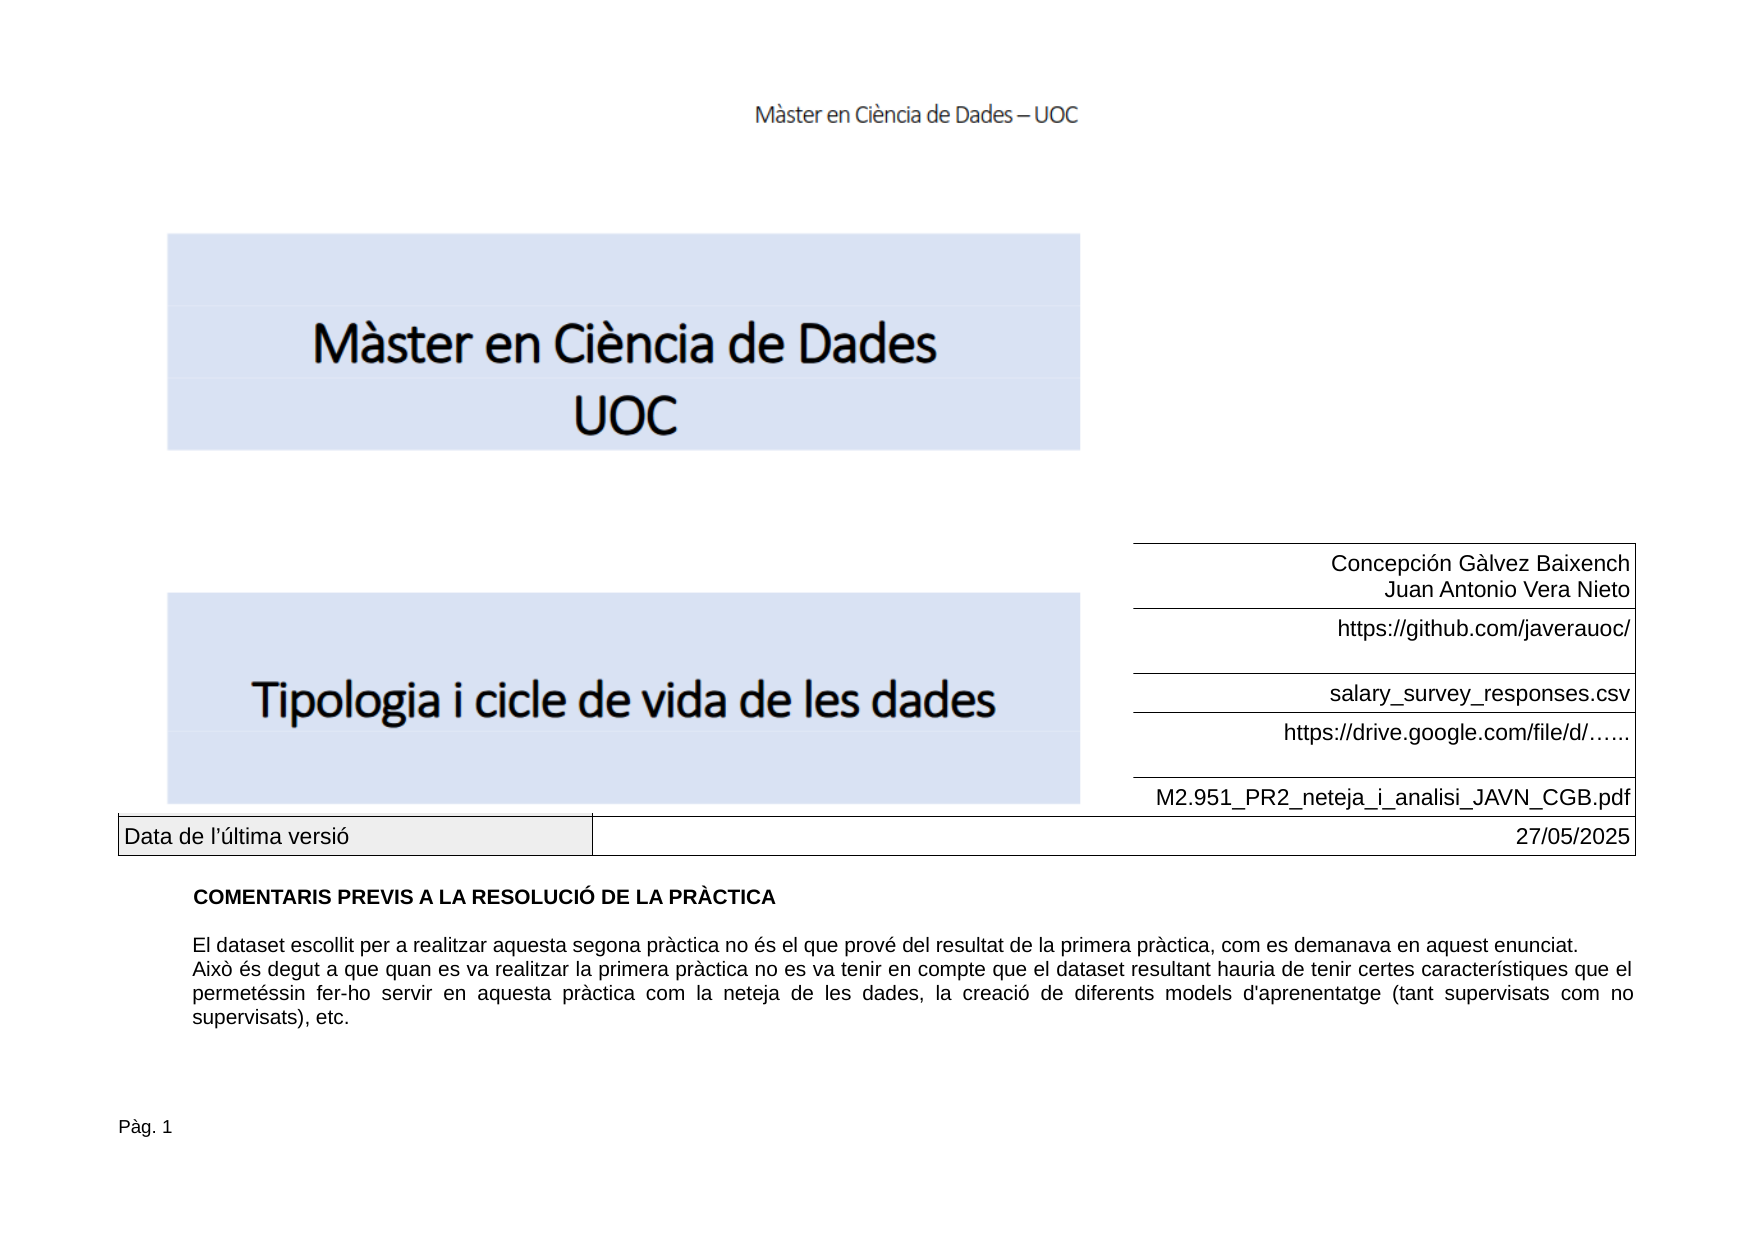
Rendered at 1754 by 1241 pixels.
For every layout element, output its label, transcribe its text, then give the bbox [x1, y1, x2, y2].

picture [75, 90, 1134, 813]
list Això és degut a que quan es va realitzar la primera pràctica no es va tenir en compte que el dataset resultant hauria de tenir certes característiques que el permetéssin fer-ho servir en aquesta pràctica com la neteja de les dades, la creació de diferents models d'aprenentatge (tant supervisats com no supervisats), etc. [192, 957, 1636, 1028]
list El dataset escollit per a realitzar aquesta segona pràctica no és el que prové del resultat de la primera pràctica, com es demanava en aquest enunciat. [192, 933, 1636, 957]
table_cell M2.951_PR2_neteja_i_analisi_JAVN_CGB.pdf [593, 778, 1635, 816]
table_cell salary_survey_responses.csv [1134, 674, 1635, 712]
table_header Concepción Gàlvez Baixench Juan Antonio Vera Nieto [1134, 544, 1635, 608]
table_cell https://github.com/javerauoc/ [1134, 609, 1635, 673]
table_cell https://drive.google.com/file/d/…... [1134, 713, 1635, 777]
table_cell 27/05/2025 [593, 817, 1635, 855]
list COMENTARIS PREVIS A LA RESOLUCIÓ DE LA PRÀCTICA [156, 885, 1636, 909]
table_cell Data de l’última versió [119, 817, 592, 855]
